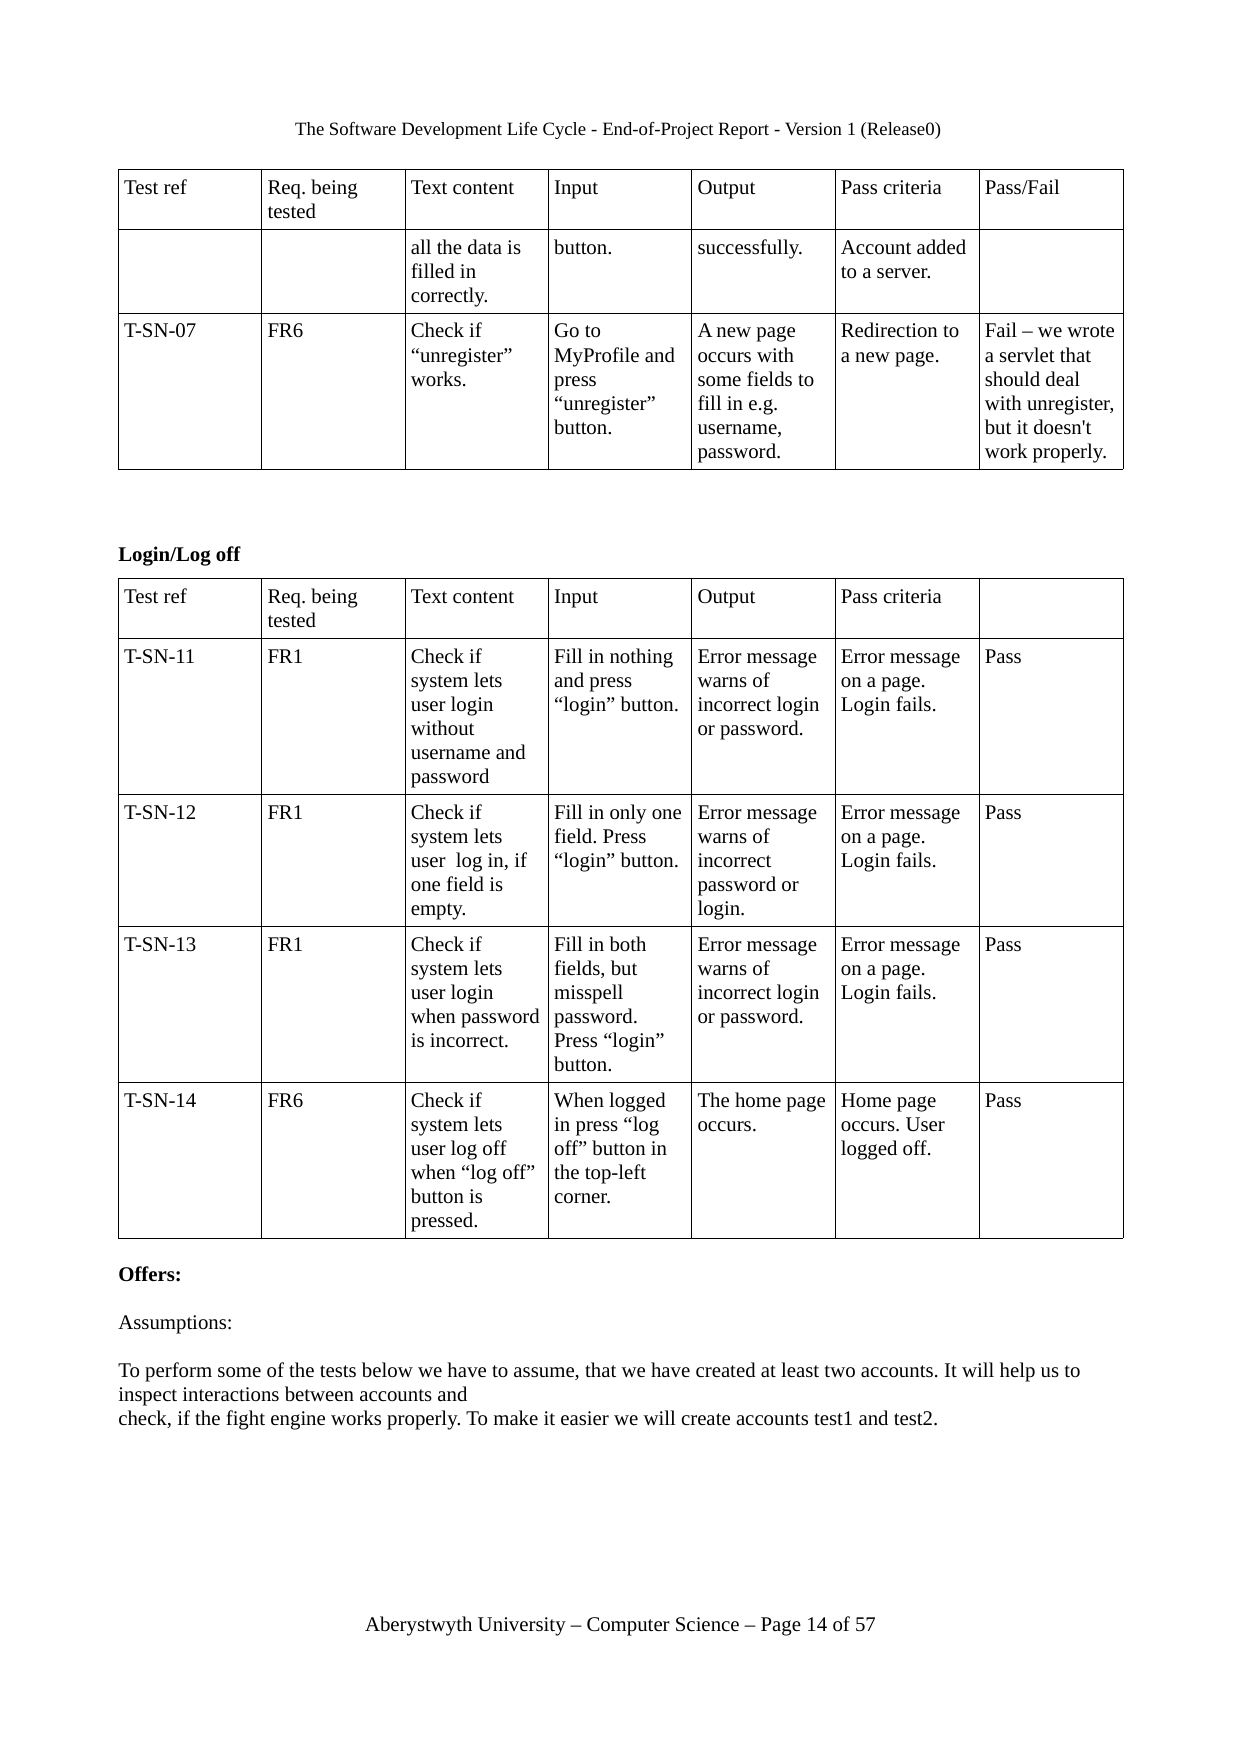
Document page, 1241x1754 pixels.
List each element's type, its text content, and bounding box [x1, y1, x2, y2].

table_cell FR1 [262, 795, 405, 926]
table_cell Check if system lets user log in, if one field is empty. [406, 795, 548, 926]
table_cell FR6 [262, 1083, 405, 1238]
table_cell Check if system lets user log off when “log off” button is pressed. [406, 1083, 548, 1238]
table_cell Error message on a page. Login fails. [836, 927, 979, 1082]
text check, if the fight engine works properly. To make it easier we will create accounts test1 and test2. [118, 1406, 1122, 1430]
table_header Req. being tested [262, 170, 405, 229]
table_cell FR6 [262, 314, 405, 468]
table_header Output [692, 579, 835, 638]
table_cell [119, 230, 261, 313]
table_cell successfully. [692, 230, 835, 313]
table_cell A new page occurs with some fields to fill in e.g. username, password. [692, 314, 835, 468]
table_cell Check if “unregister” works. [406, 314, 548, 468]
table_header Test ref [119, 579, 261, 638]
table_cell T-SN-11 [119, 639, 261, 794]
table_cell Pass [980, 795, 1123, 926]
table_cell T-SN-12 [119, 795, 261, 926]
table_cell [262, 230, 405, 313]
table_cell [980, 230, 1123, 313]
table_header Input [549, 170, 691, 229]
table_cell T-SN-14 [119, 1083, 261, 1238]
text Login/Log off [118, 542, 1122, 566]
table_cell Home page occurs. User logged off. [836, 1083, 979, 1238]
table_cell Error message on a page. Login fails. [836, 795, 979, 926]
table_cell Check if system lets user login without username and password [406, 639, 548, 794]
table_header Req. being tested [262, 579, 405, 638]
table_header Text content [406, 579, 548, 638]
table_cell Redirection to a new page. [836, 314, 979, 468]
table_cell Pass [980, 639, 1123, 794]
table_header Output [692, 170, 835, 229]
table_header Pass criteria [836, 170, 979, 229]
table_header Text content [406, 170, 548, 229]
table_cell Error message warns of incorrect login or password. [692, 927, 835, 1082]
table_cell T-SN-07 [119, 314, 261, 468]
table_header [980, 579, 1123, 638]
table_header Pass criteria [836, 579, 979, 638]
table_cell Error message warns of incorrect password or login. [692, 795, 835, 926]
table_cell FR1 [262, 927, 405, 1082]
table_cell Pass [980, 1083, 1123, 1238]
table_cell Account added to a server. [836, 230, 979, 313]
table_cell button. [549, 230, 691, 313]
table_cell T-SN-13 [119, 927, 261, 1082]
table_cell Fill in nothing and press “login” button. [549, 639, 691, 794]
table_cell Pass [980, 927, 1123, 1082]
table_header Test ref [119, 170, 261, 229]
table_cell Fail – we wrote a servlet that should deal with unregister, but it doesn't work properly. [980, 314, 1123, 468]
table_cell Fill in only one field. Press “login” button. [549, 795, 691, 926]
text Offers: [118, 1262, 1122, 1286]
table_cell Fill in both fields, but misspell password. Press “login” button. [549, 927, 691, 1082]
table_cell Error message on a page. Login fails. [836, 639, 979, 794]
text To perform some of the tests below we have to assume, that we have created at least two accounts. It will help us to inspect interactions between accounts and [118, 1358, 1122, 1406]
table_cell Check if system lets user login when password is incorrect. [406, 927, 548, 1082]
table_cell The home page occurs. [692, 1083, 835, 1238]
table_cell When logged in press “log off” button in the top-left corner. [549, 1083, 691, 1238]
table_header Input [549, 579, 691, 638]
table_cell Error message warns of incorrect login or password. [692, 639, 835, 794]
table_cell Go to MyProfile and press “unregister” button. [549, 314, 691, 468]
table_cell FR1 [262, 639, 405, 794]
table_header Pass/Fail [980, 170, 1123, 229]
text Assumptions: [118, 1310, 1122, 1334]
table_cell all the data is filled in correctly. [406, 230, 548, 313]
